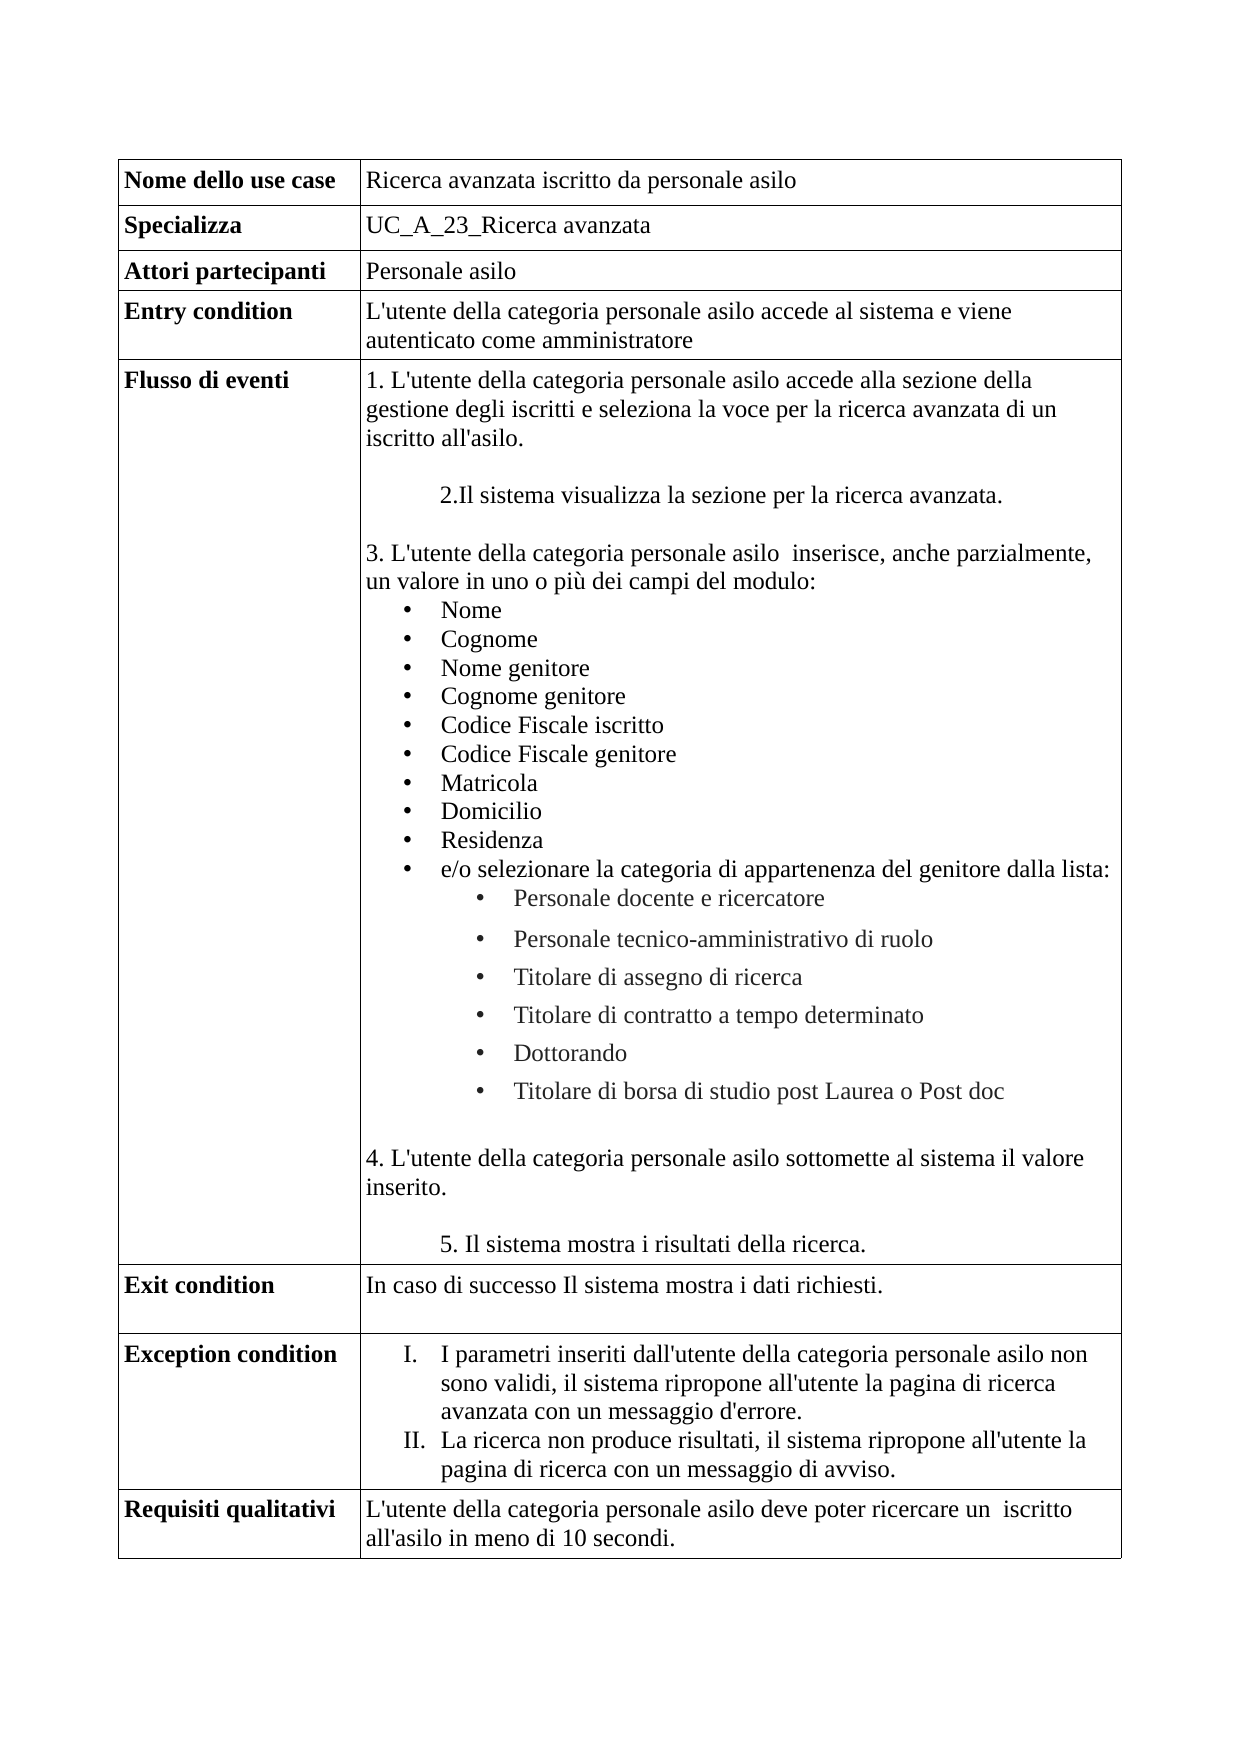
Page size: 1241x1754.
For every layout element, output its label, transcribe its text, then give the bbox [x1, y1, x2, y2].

table_cell 1. L'utente della categoria personale asilo accede alla sezione della gestione degli iscritti e seleziona la voce per la ricerca avanzata di un iscritto all'asilo. 2.Il sistema visualizza la sezione per la ricerca avanzata. 3. L'utente della categoria personale asilo inserisce, anche parzialmente, un valore in uno o più dei campi del modulo: Nome Cognome Nome genitore Cognome genitore Codice Fiscale iscritto Codice Fiscale genitore Matricola Domicilio Residenza e/o selezionare la categoria di appartenenza del genitore dalla lista: Personale docente e ricercatore Personale tecnico-amministrativo di ruolo Titolare di assegno di ricerca Titolare di contratto a tempo determinato Dottorando Titolare di borsa di studio post Laurea o Post doc 4. L'utente della categoria personale asilo sottomette al sistema il valore inserito. 5. Il sistema mostra i risultati della ricerca. [361, 360, 1121, 1264]
table_header Ricerca avanzata iscritto da personale asilo [361, 160, 1121, 205]
table_cell L'utente della categoria personale asilo deve poter ricercare un iscritto all'asilo in meno di 10 secondi. [361, 1490, 1121, 1557]
table_cell Requisiti qualitativi [119, 1490, 360, 1557]
table_cell Entry condition [119, 291, 360, 359]
table_cell UC_A_23_Ricerca avanzata [361, 206, 1121, 250]
table_cell I parametri inseriti dall'utente della categoria personale asilo non sono validi, il sistema ripropone all'utente la pagina di ricerca avanzata con un messaggio d'errore. La ricerca non produce risultati, il sistema ripropone all'utente la pagina di ricerca con un messaggio di avviso. [361, 1334, 1121, 1488]
table_cell Flusso di eventi [119, 360, 360, 1264]
table_header Nome dello use case [119, 160, 360, 205]
table_cell L'utente della categoria personale asilo accede al sistema e viene autenticato come amministratore [361, 291, 1121, 359]
table_cell Personale asilo [361, 251, 1121, 290]
table_cell Specializza [119, 206, 360, 250]
table_cell Exit condition [119, 1265, 360, 1333]
table_cell Attori partecipanti [119, 251, 360, 290]
table_cell Exception condition [119, 1334, 360, 1488]
table_cell In caso di successo Il sistema mostra i dati richiesti. [361, 1265, 1121, 1333]
